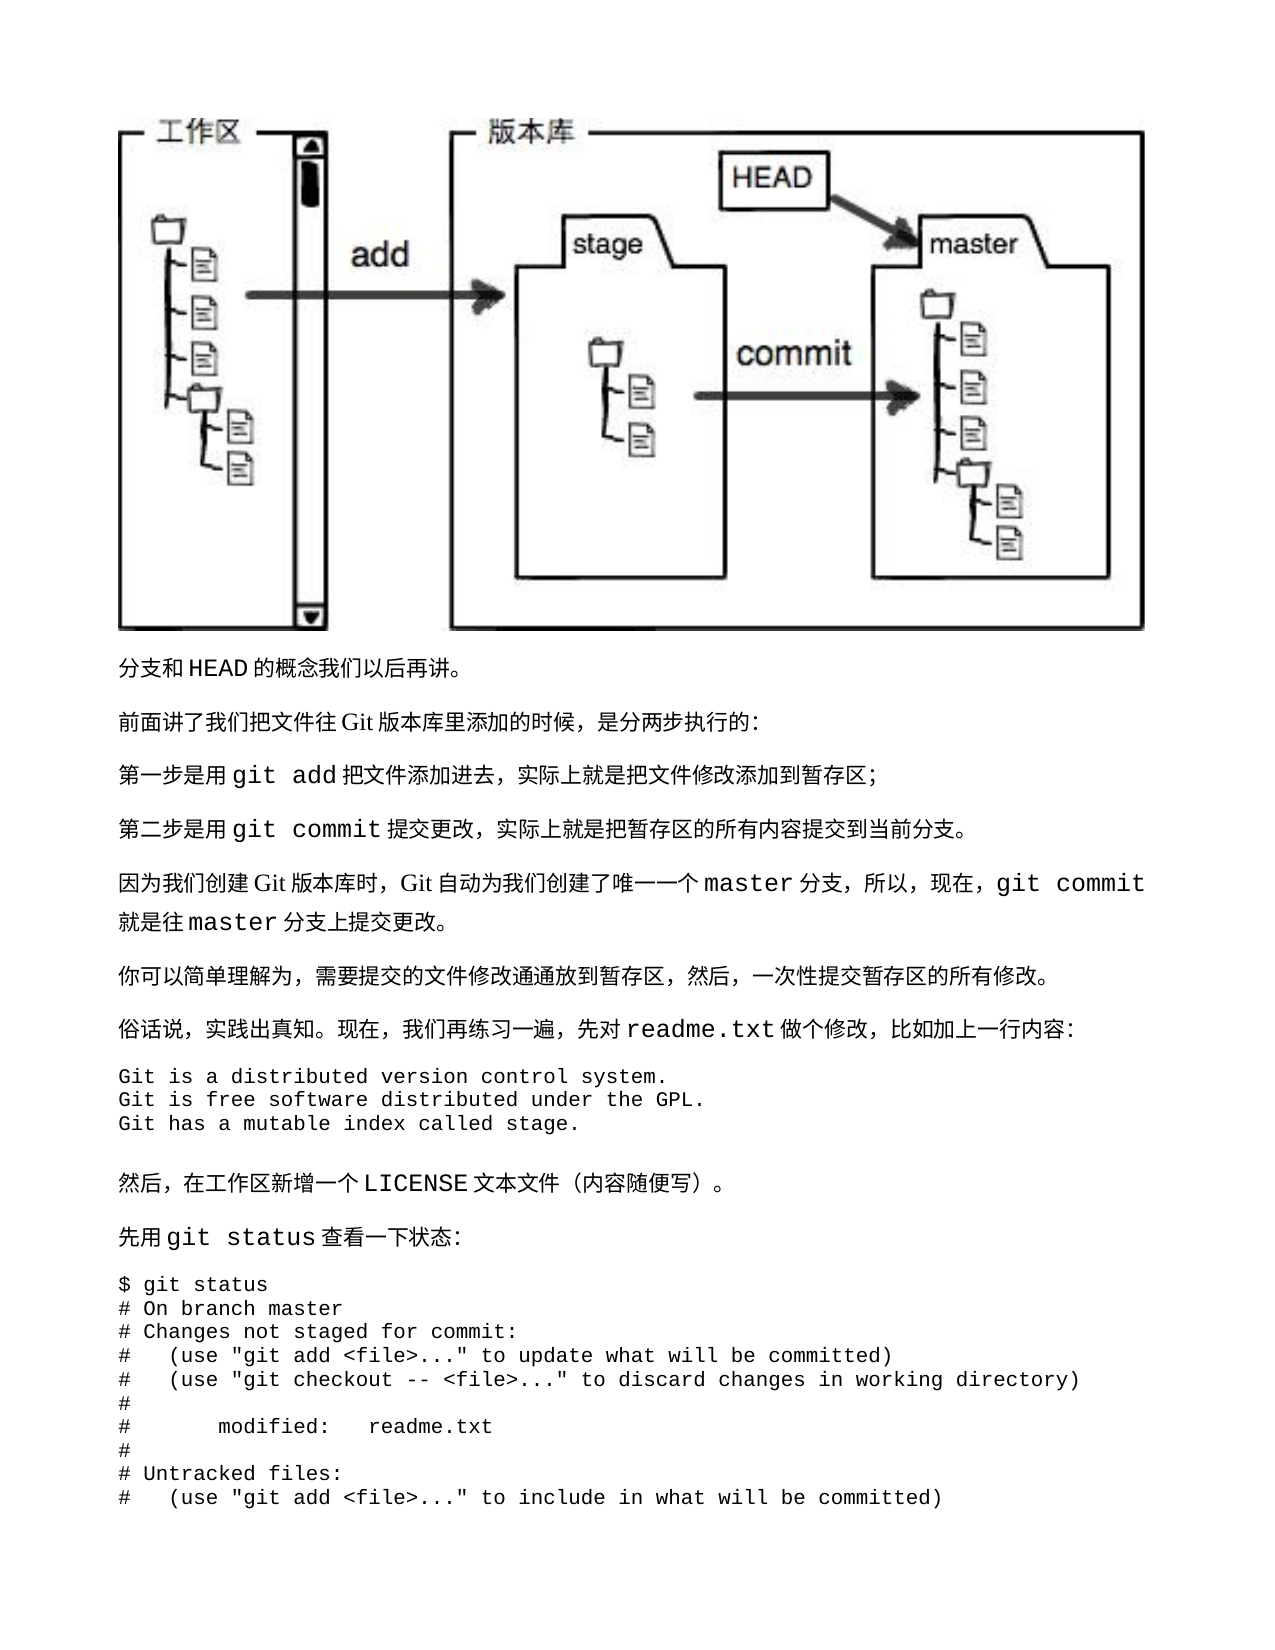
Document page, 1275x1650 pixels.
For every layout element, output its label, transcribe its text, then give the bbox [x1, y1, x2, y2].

text 第二步是用git commit提交更改，实际上就是把暂存区的所有内容提交到当前分支。 [118, 812, 1157, 845]
text 先用git status查看一下状态： [118, 1220, 1157, 1253]
text 然后，在工作区新增一个LICENSE文本文件（内容随便写）。 [118, 1166, 1157, 1199]
text # (use "git add <file>..." to update what will be committed) [118, 1345, 1157, 1369]
text # On branch master [118, 1298, 1157, 1322]
text 前面讲了我们把文件往Git版本库里添加的时候，是分两步执行的： [118, 705, 1157, 737]
text Git is a distributed version control system. [118, 1066, 1157, 1089]
picture [118, 118, 1145, 631]
text 因为我们创建Git版本库时，Git自动为我们创建了唯一一个master分支，所以，现在，git commit就是往master分支上提交更改。 [118, 866, 1157, 938]
text $ git status [118, 1274, 1157, 1298]
text # [118, 1440, 1157, 1463]
text 分支和HEAD的概念我们以后再讲。 [118, 651, 1157, 684]
text # [118, 1392, 1157, 1416]
text # Changes not staged for commit: [118, 1322, 1157, 1345]
text # modified: readme.txt [118, 1416, 1157, 1440]
text 你可以简单理解为，需要提交的文件修改通通放到暂存区，然后，一次性提交暂存区的所有修改。 [118, 959, 1157, 991]
text Git has a mutable index called stage. [118, 1113, 1157, 1137]
text # Untracked files: [118, 1463, 1157, 1487]
text Git is free software distributed under the GPL. [118, 1089, 1157, 1113]
text # (use "git checkout -- <file>..." to discard changes in working directory) [118, 1369, 1157, 1392]
text # (use "git add <file>..." to include in what will be committed) [118, 1487, 1157, 1511]
text 第一步是用git add把文件添加进去，实际上就是把文件修改添加到暂存区； [118, 758, 1157, 791]
text 俗话说，实践出真知。现在，我们再练习一遍，先对readme.txt做个修改，比如加上一行内容： [118, 1012, 1157, 1044]
